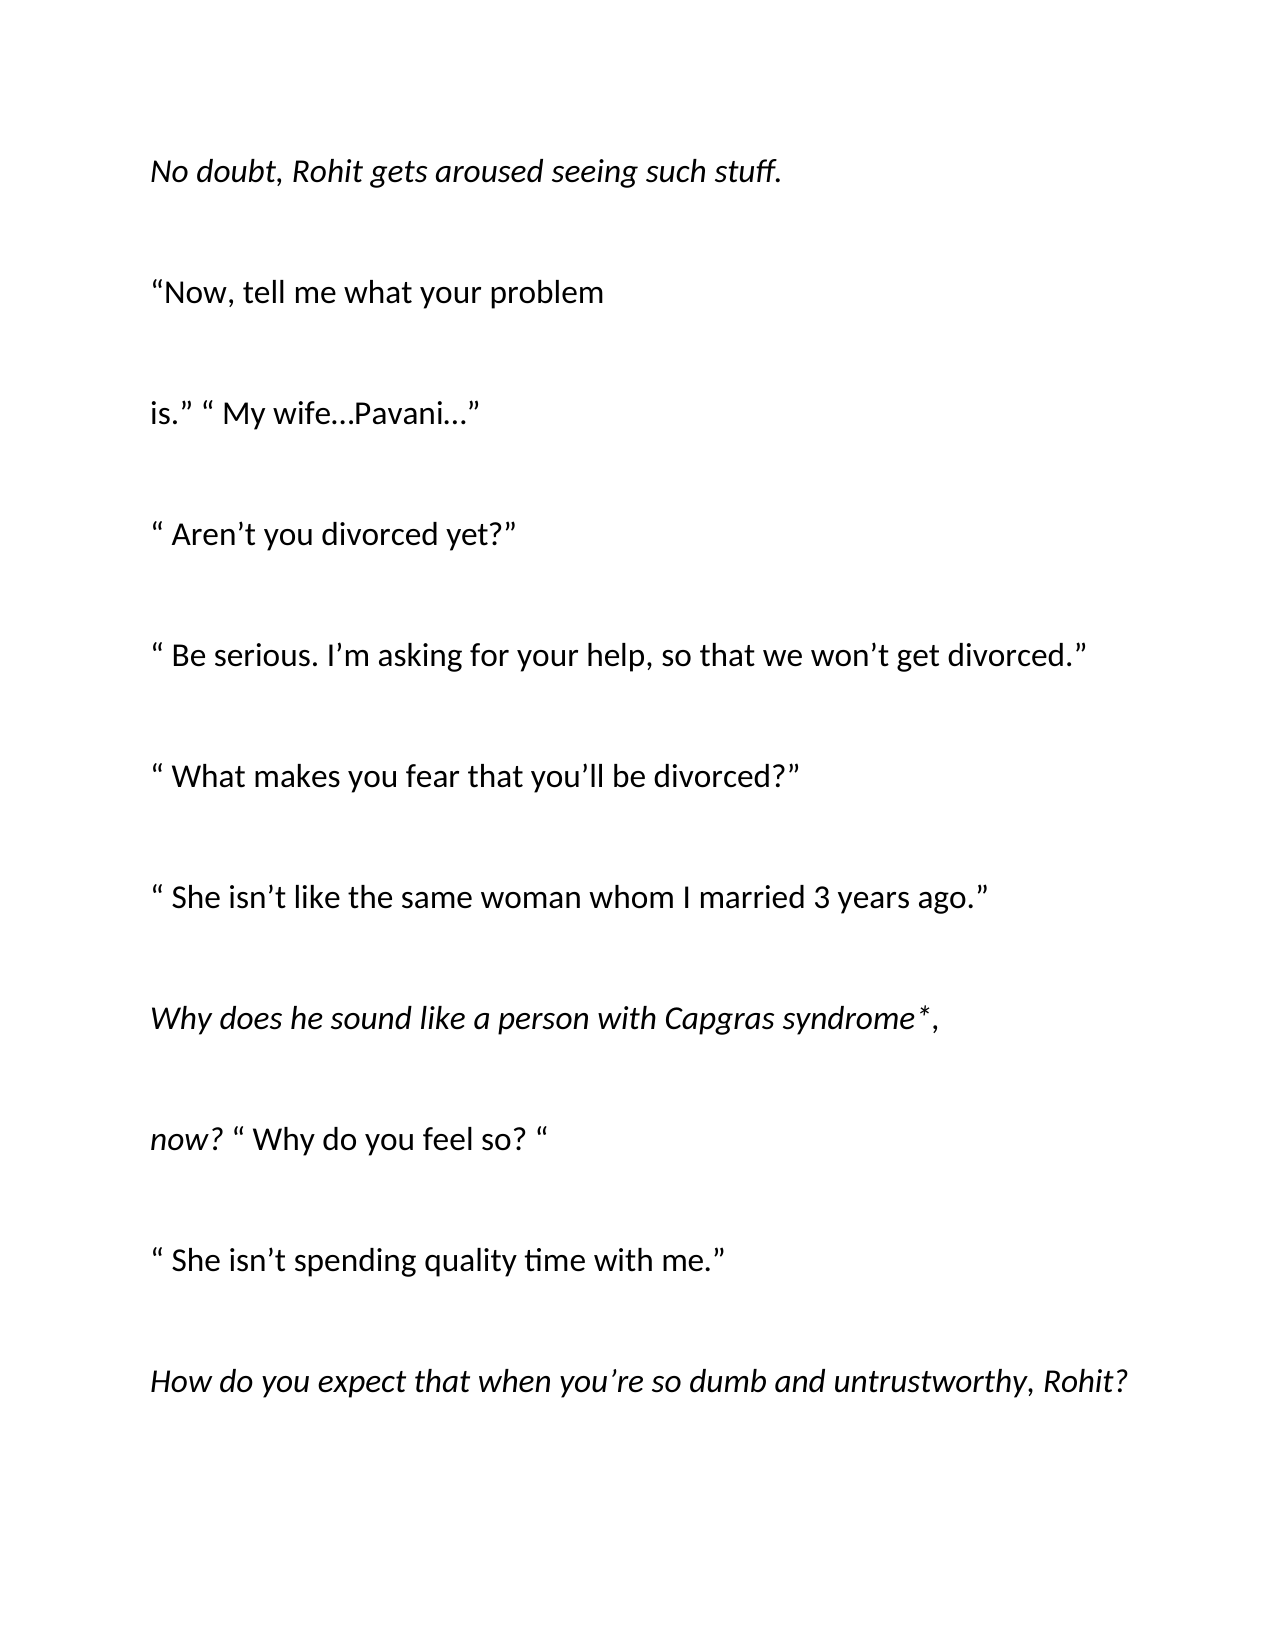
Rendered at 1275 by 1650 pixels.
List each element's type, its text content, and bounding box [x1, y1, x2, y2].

text “ She isn’t spending quality time with me.” [150, 1239, 1162, 1279]
text “ Be serious. I’m asking for your help, so that we won’t get divorced.” “ What makes you fear that you’ll be divorced?” [150, 634, 1089, 796]
text No doubt, Rohit gets aroused seeing such stuff. [150, 150, 1162, 191]
text “ She isn’t like the same woman whom I married 3 years ago.” Why does he sound like a person with Capgras syndrome*, now? “ Why do you feel so? “ [150, 876, 1020, 1159]
text How do you expect that when you’re so dumb and untrustworthy, Rohit? [150, 1360, 1162, 1401]
text “ Aren’t you divorced yet?” [150, 513, 1162, 554]
text “Now, tell me what your problem is.” “ My wife…Pavani…” [150, 272, 653, 433]
